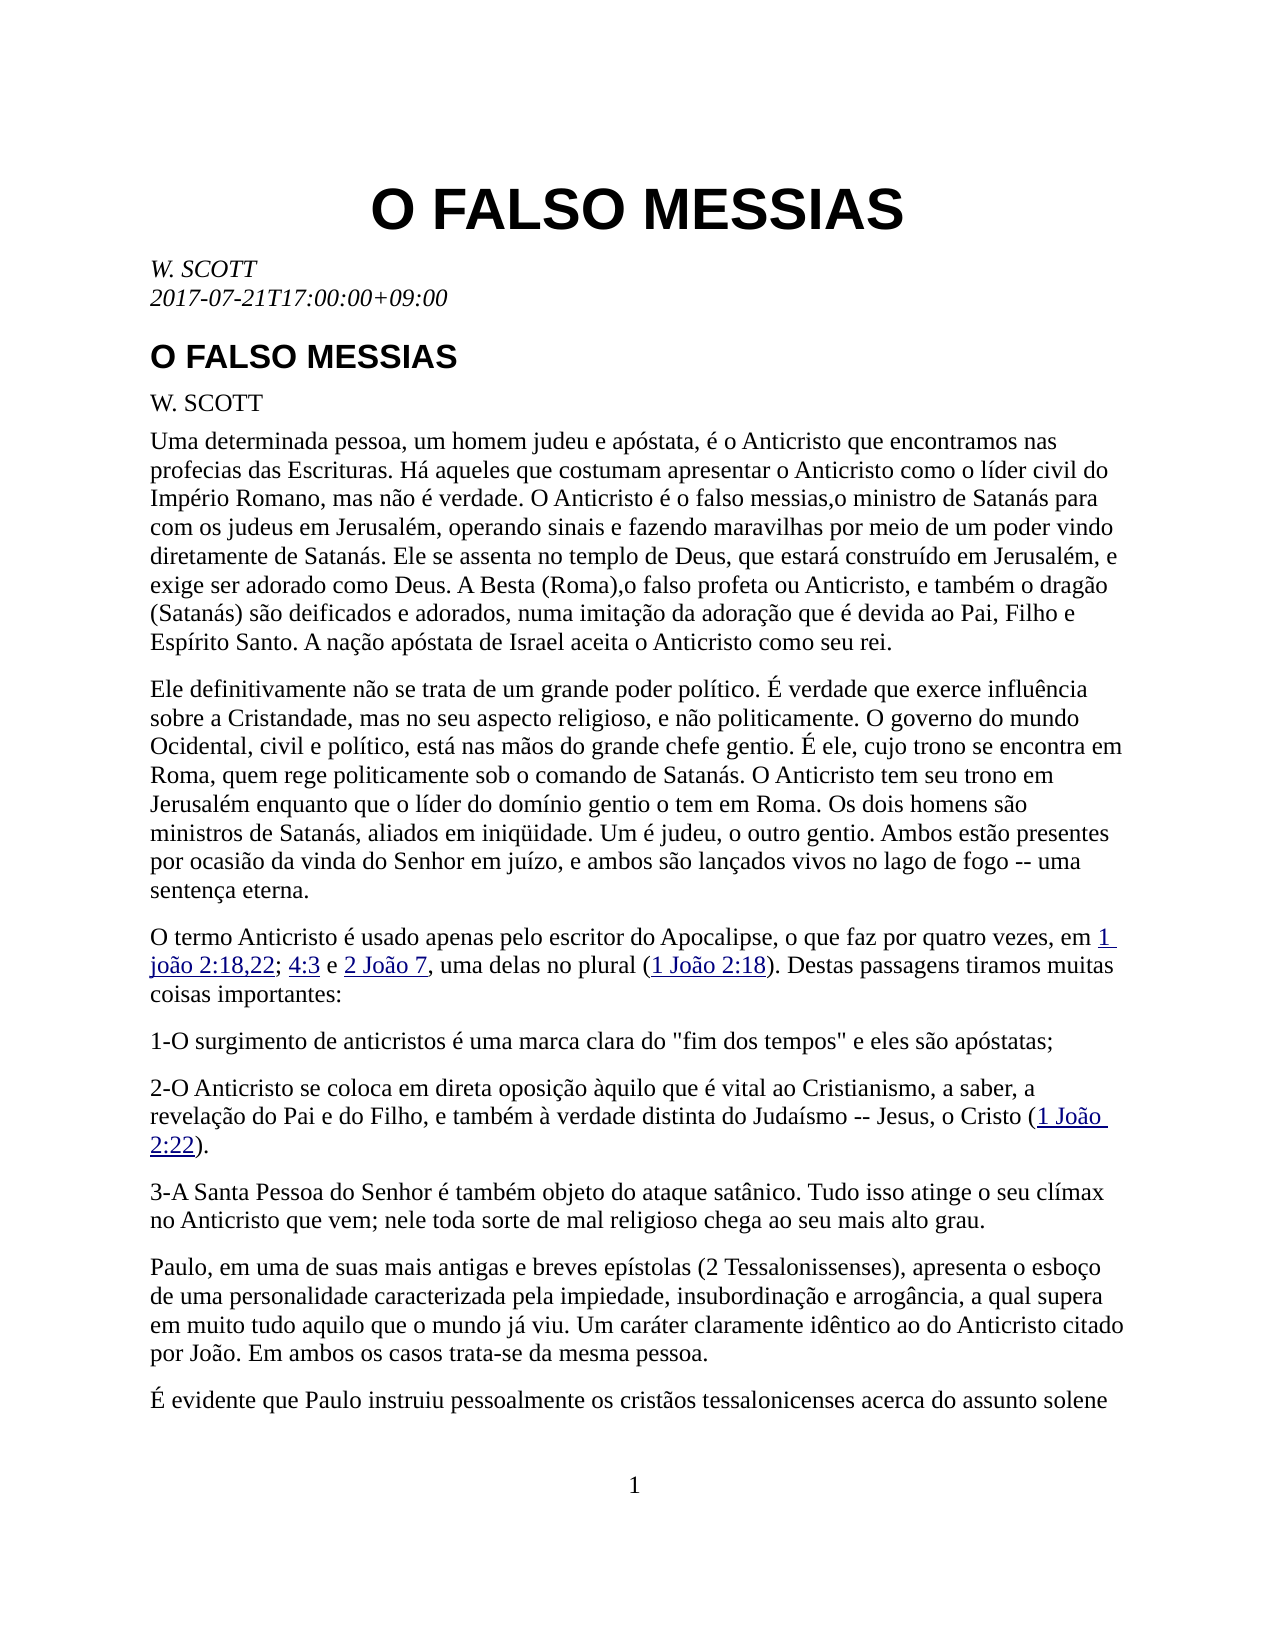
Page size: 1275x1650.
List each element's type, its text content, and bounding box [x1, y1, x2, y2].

text Paulo, em uma de suas mais antigas e breves epístolas (2 Tessalonissenses), apresenta o esboço de uma personalidade caracterizada pela impiedade, insubordinação e arrogância, a qual supera em muito tudo aquilo que o mundo já viu. Um caráter claramente idêntico ao do Anticristo citado por João. Em ambos os casos trata-se da mesma pessoa. [150, 1252, 1125, 1367]
text W. SCOTT [150, 388, 1125, 417]
text O termo Anticristo é usado apenas pelo escritor do Apocalipse, o que faz por quatro vezes, em 1 joão 2:18,22; 4:3 e 2 João 7, uma delas no plural (1 João 2:18). Destas passagens tiramos muitas coisas importantes: [150, 922, 1125, 1008]
subtitle O FALSO MESSIAS [150, 337, 1125, 376]
text Uma determinada pessoa, um homem judeu e apóstata, é o Anticristo que encontramos nas profecias das Escrituras. Há aqueles que costumam apresentar o Anticristo como o líder civil do Império Romano, mas não é verdade. O Anticristo é o falso messias,o ministro de Satanás para com os judeus em Jerusalém, operando sinais e fazendo maravilhas por meio de um poder vindo diretamente de Satanás. Ele se assenta no templo de Deus, que estará construído em Jerusalém, e exige ser adorado como Deus. A Besta (Roma),o falso profeta ou Anticristo, e também o dragão (Satanás) são deificados e adorados, numa imitação da adoração que é devida ao Pai, Filho e Espírito Santo. A nação apóstata de Israel aceita o Anticristo como seu rei. [150, 426, 1125, 656]
text W. SCOTT [150, 254, 1125, 283]
text 3-A Santa Pessoa do Senhor é também objeto do ataque satânico. Tudo isso atinge o seu clímax no Anticristo que vem; nele toda sorte de mal religioso chega ao seu mais alto grau. [150, 1177, 1125, 1234]
text Ele definitivamente não se trata de um grande poder político. É verdade que exerce influência sobre a Cristandade, mas no seu aspecto religioso, e não politicamente. O governo do mundo Ocidental, civil e político, está nas mãos do grande chefe gentio. É ele, cujo trono se encontra em Roma, quem rege politicamente sob o comando de Satanás. O Anticristo tem seu trono em Jerusalém enquanto que o líder do domínio gentio o tem em Roma. Os dois homens são ministros de Satanás, aliados em iniqüidade. Um é judeu, o outro gentio. Ambos estão presentes por ocasião da vinda do Senhor em juízo, e ambos são lançados vivos no lago de fogo -- uma sentença eterna. [150, 674, 1125, 904]
text É evidente que Paulo instruiu pessoalmente os cristãos tessalonicenses acerca do assunto solene [150, 1385, 1125, 1414]
title O FALSO MESSIAS [150, 175, 1125, 242]
text 1-O surgimento de anticristos é uma marca clara do "fim dos tempos" e eles são apóstatas; [150, 1026, 1125, 1055]
text 2017-07-21T17:00:00+09:00 [150, 283, 1125, 312]
text 2-O Anticristo se coloca em direta oposição àquilo que é vital ao Cristianismo, a saber, a revelação do Pai e do Filho, e também à verdade distinta do Judaísmo -- Jesus, o Cristo (1 João 2:22). [150, 1073, 1125, 1159]
